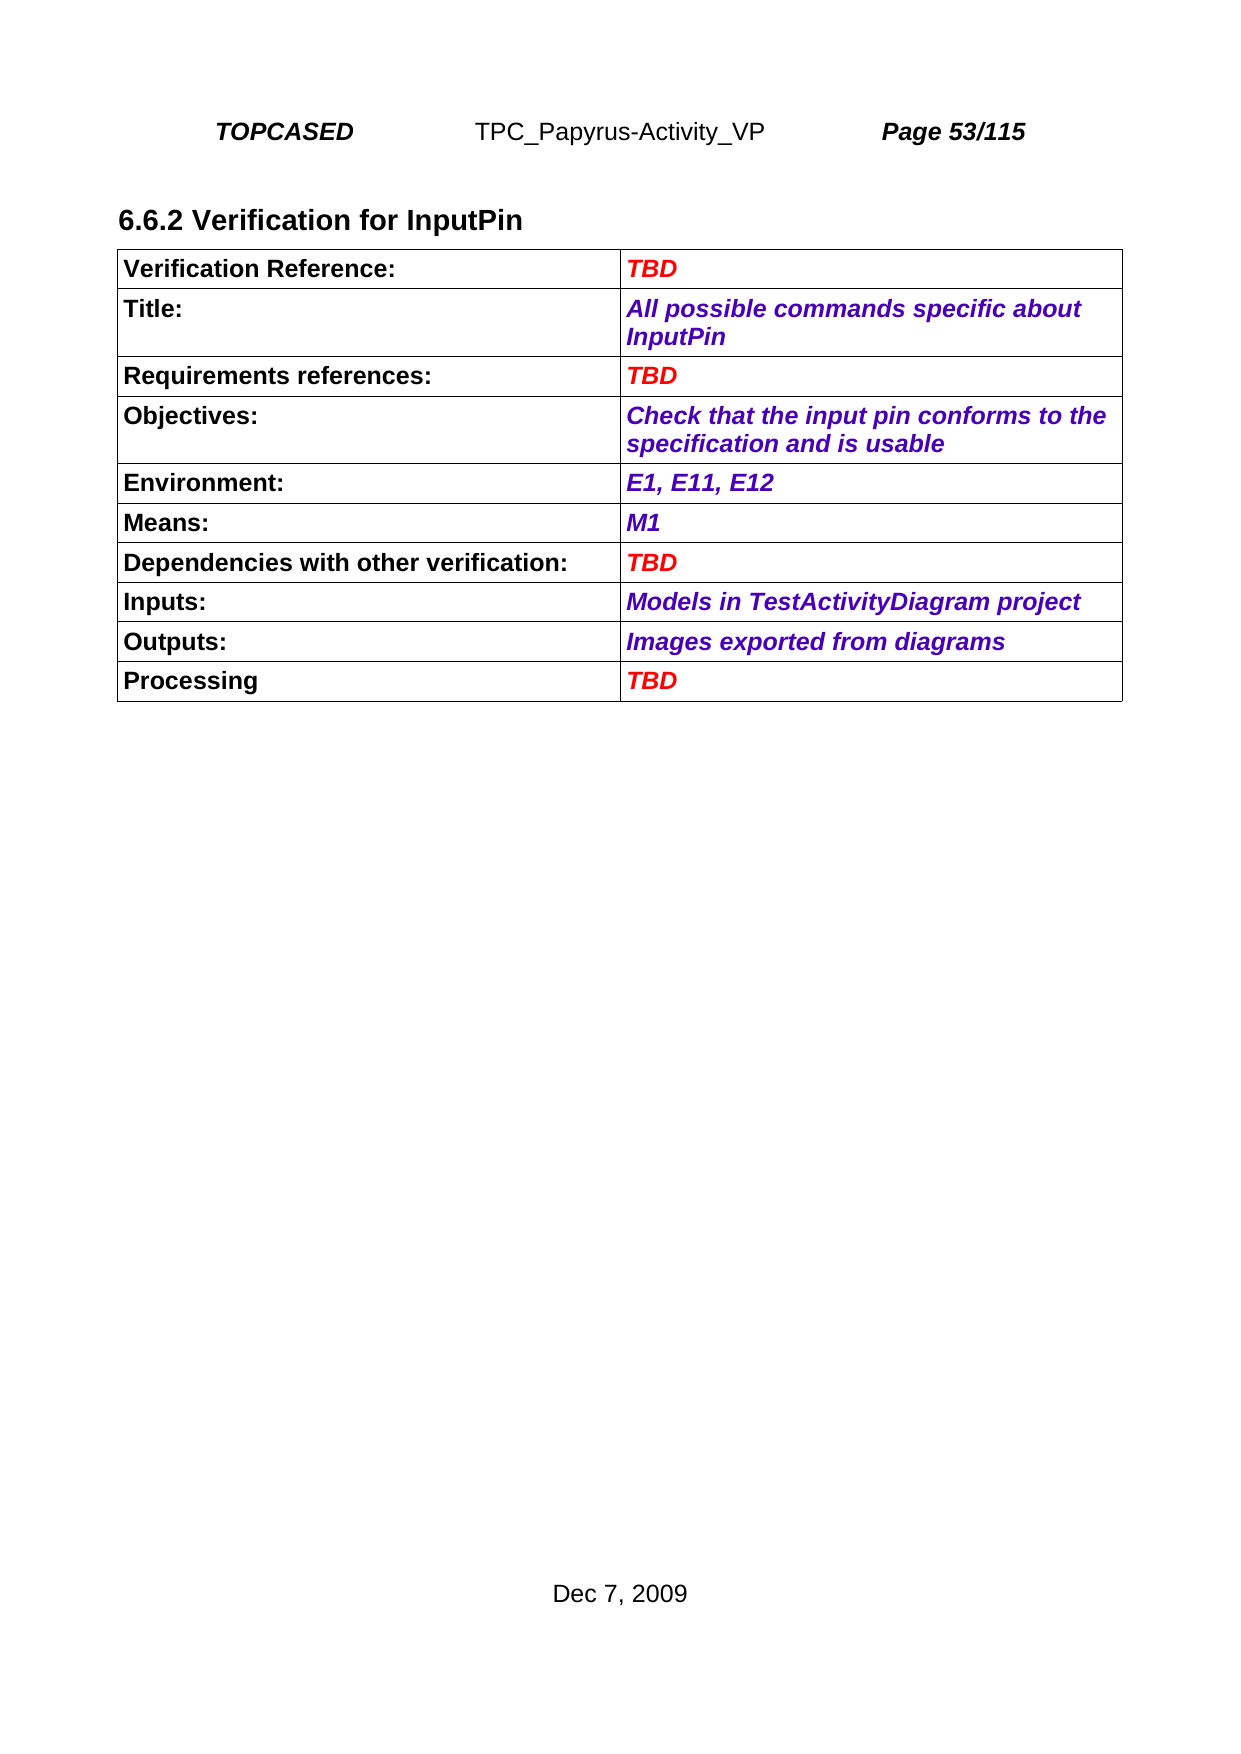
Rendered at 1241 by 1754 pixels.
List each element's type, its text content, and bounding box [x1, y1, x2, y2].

table_cell Requirements references: [118, 357, 620, 396]
table_cell Inputs: [118, 583, 620, 621]
table_cell TBD [621, 357, 1122, 396]
table_header Verification Reference: [118, 250, 620, 288]
table_cell Title: [118, 289, 620, 356]
table_cell TBD [621, 662, 1122, 701]
table_cell Check that the input pin conforms to the specification and is usable [621, 397, 1122, 463]
table_cell E1, E11, E12 [621, 464, 1122, 503]
table_cell Images exported from diagrams [621, 622, 1122, 661]
table_cell All possible commands specific about InputPin [621, 289, 1122, 356]
table_cell TBD [621, 543, 1122, 582]
table_cell Outputs: [118, 622, 620, 661]
table_cell Environment: [118, 464, 620, 503]
table_cell Means: [118, 504, 620, 542]
table_cell Processing [118, 662, 620, 701]
table_header TBD [621, 250, 1122, 288]
table_cell M1 [621, 504, 1122, 542]
subtitle Verification for InputPin [118, 204, 1122, 236]
table_cell Models in TestActivityDiagram project [621, 583, 1122, 621]
table_cell Objectives: [118, 397, 620, 463]
table_cell Dependencies with other verification: [118, 543, 620, 582]
